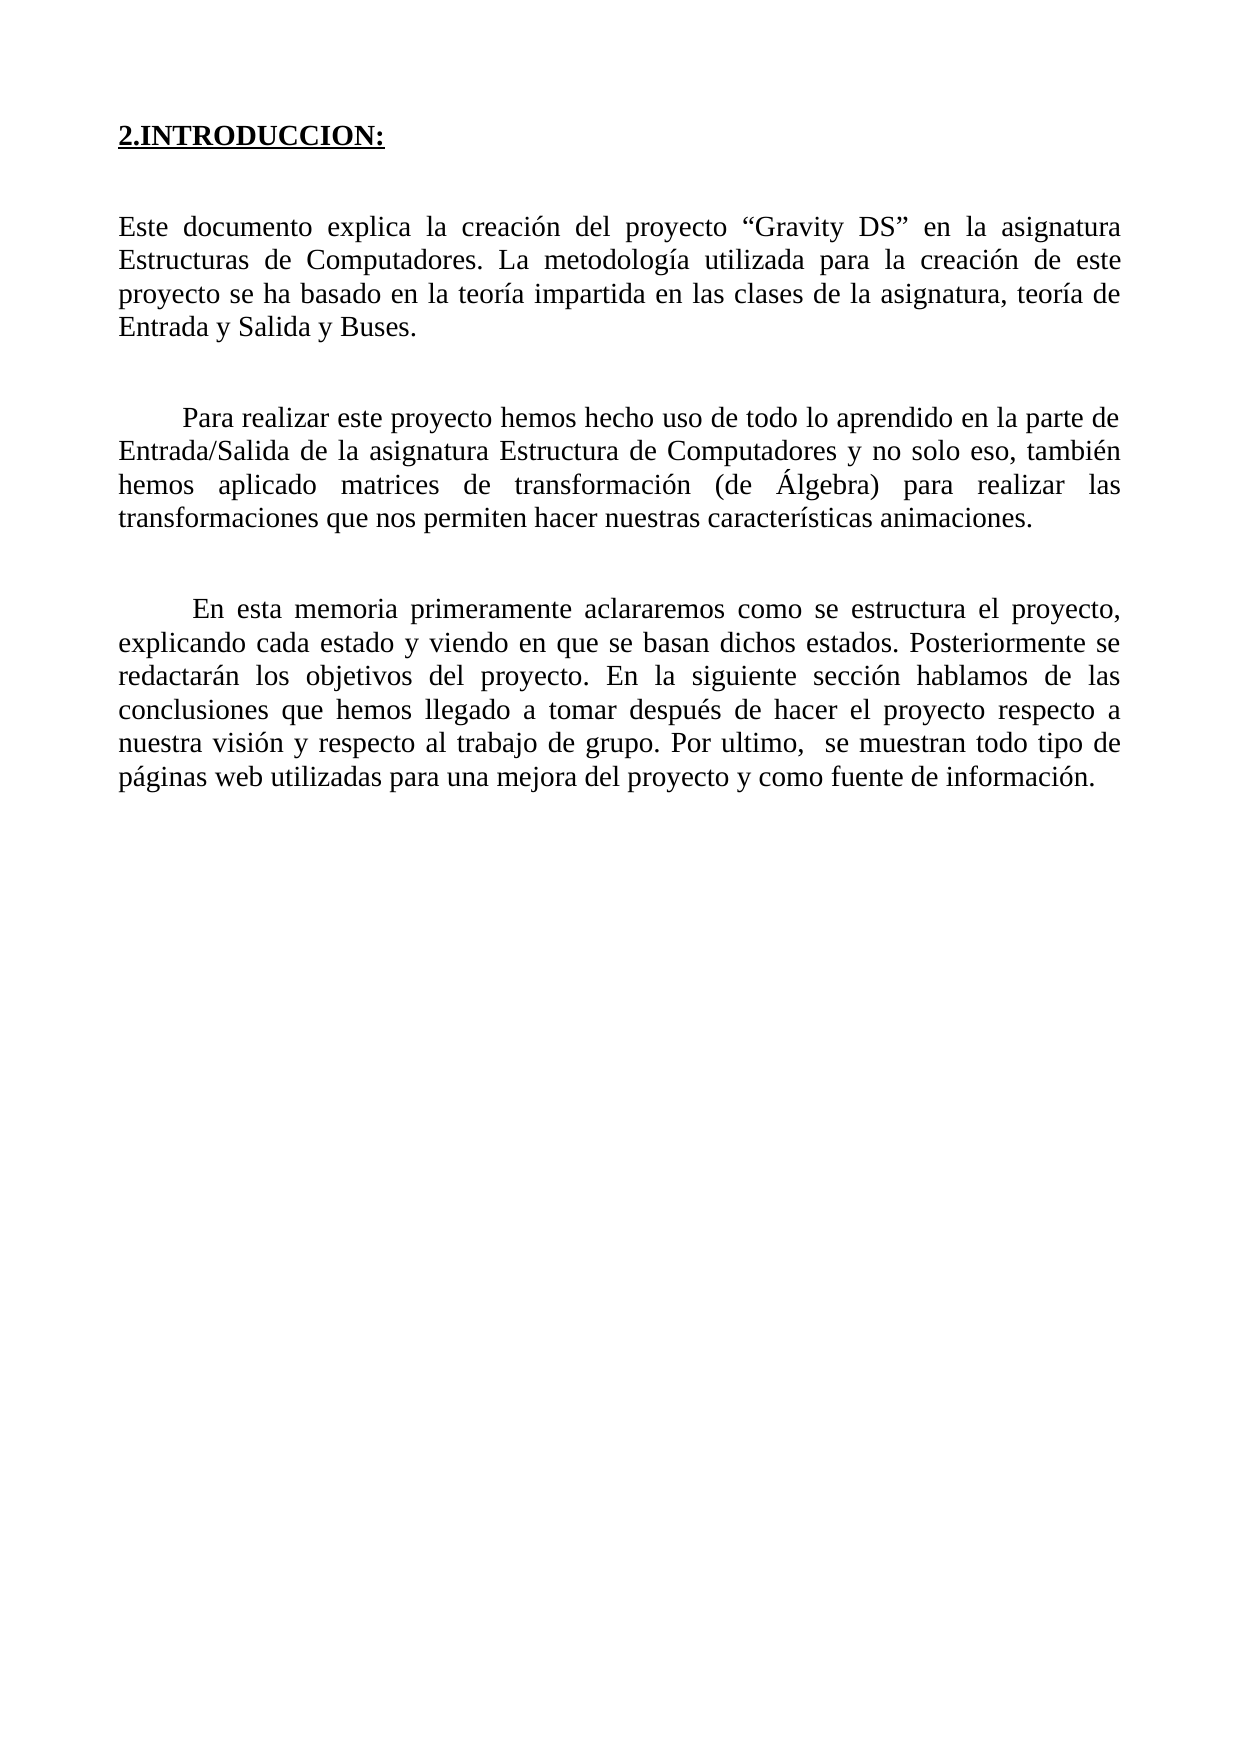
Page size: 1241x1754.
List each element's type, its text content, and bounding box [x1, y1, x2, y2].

text En esta memoria primeramente aclararemos como se estructura el proyecto, explicando cada estado y viendo en que se basan dichos estados. Posteriormente se redactarán los objetivos del proyecto. En la siguiente sección hablamos de las conclusiones que hemos llegado a tomar después de hacer el proyecto respecto a nuestra visión y respecto al trabajo de grupo. Por ultimo, se muestran todo tipo de páginas web utilizadas para una mejora del proyecto y como fuente de información. [118, 591, 1122, 792]
text Este documento explica la creación del proyecto “Gravity DS” en la asignatura Estructuras de Computadores. La metodología utilizada para la creación de este proyecto se ha basado en la teoría impartida en las clases de la asignatura, teoría de Entrada y Salida y Buses. [118, 209, 1122, 343]
text Para realizar este proyecto hemos hecho uso de todo lo aprendido en la parte de Entrada/Salida de la asignatura Estructura de Computadores y no solo eso, también hemos aplicado matrices de transformación (de Álgebra) para realizar las transformaciones que nos permiten hacer nuestras características animaciones. [118, 400, 1122, 534]
text 2.INTRODUCCION: [118, 118, 1122, 152]
